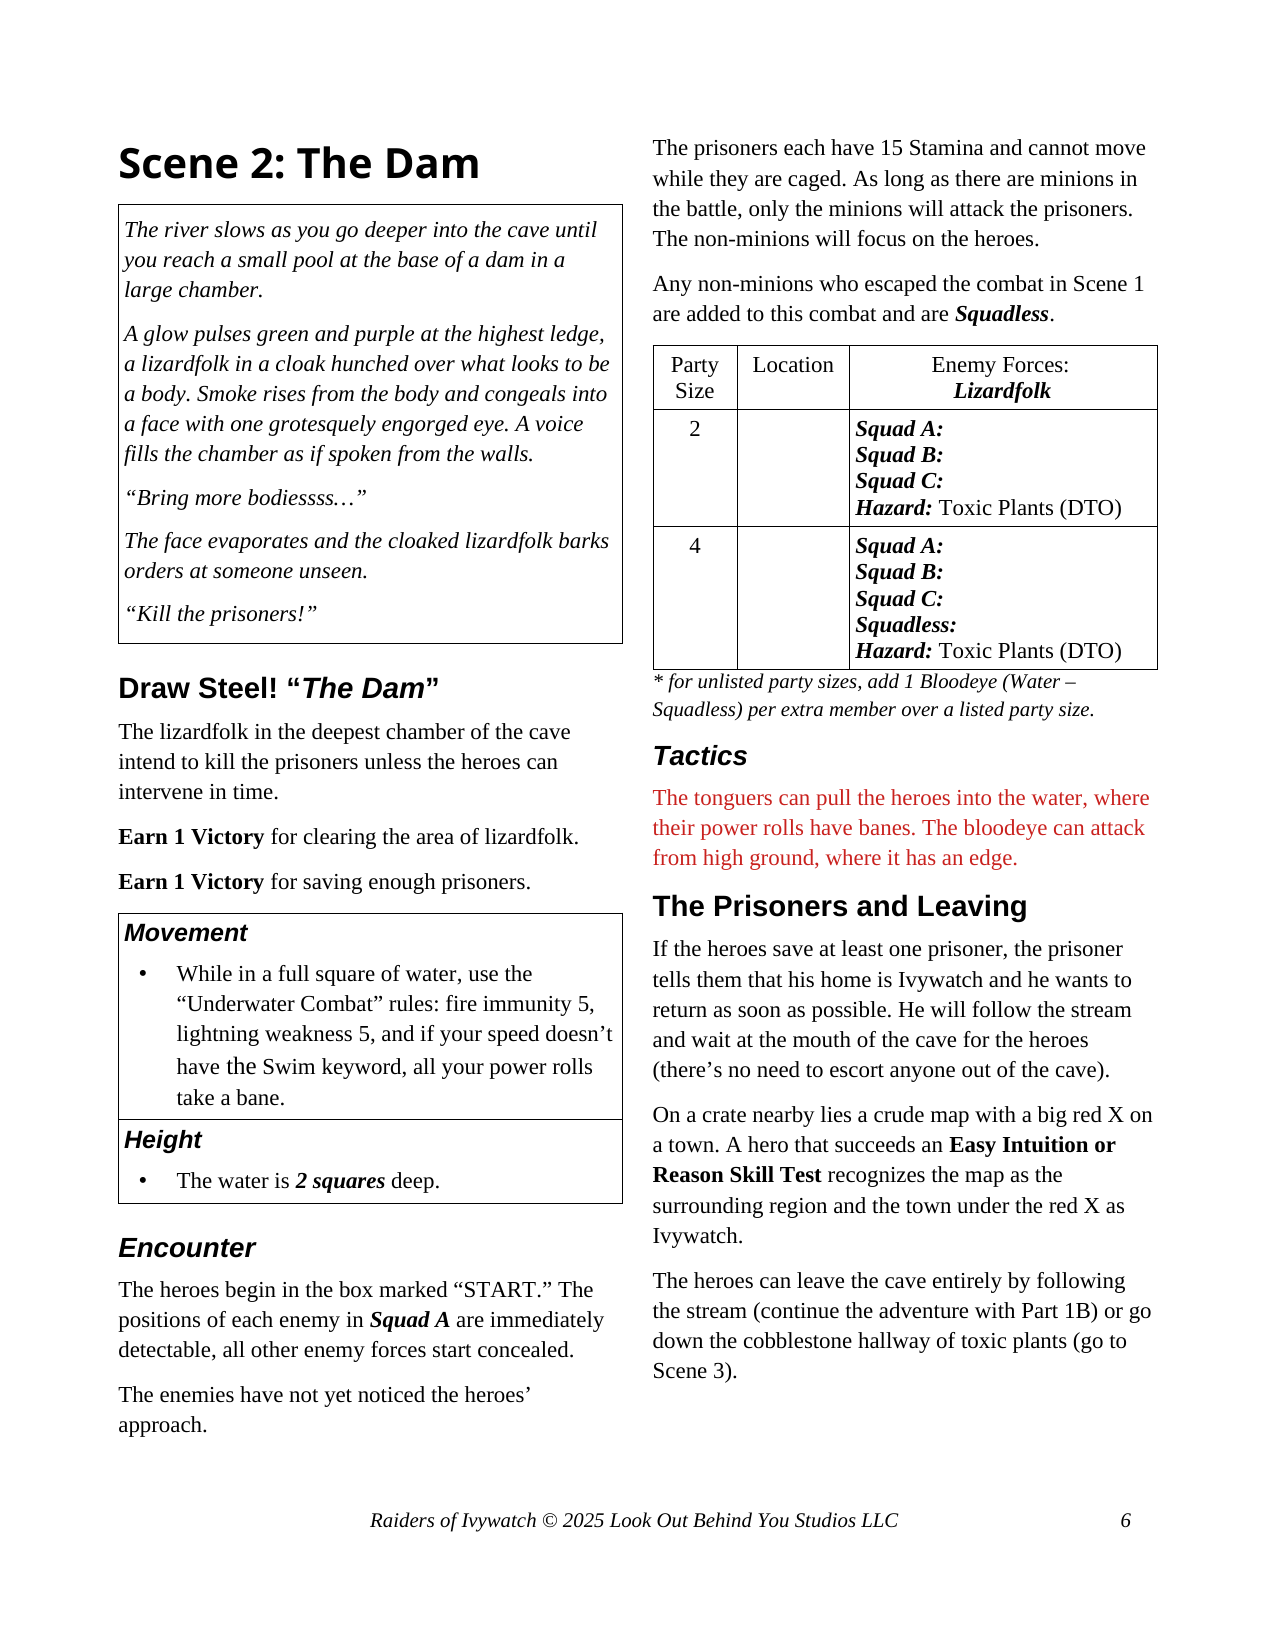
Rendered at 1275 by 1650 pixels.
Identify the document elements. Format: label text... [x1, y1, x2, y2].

text If the heroes save at least one prisoner, the prisoner tells them that his home is Ivywatch and he wants to return as soon as possible. He will follow the stream and wait at the mouth of the cave for the heroes (there’s no need to escort anyone out of the cave). [652, 936, 1157, 1083]
text The enemies have not yet noticed the heroes’ approach. [118, 1381, 622, 1438]
text The tonguers can pull the heroes into the water, where their power rolls have banes. The bloodeye can attack from high ground, where it has an edge. [652, 784, 1157, 871]
table_cell 2 [654, 410, 737, 526]
table_cell [738, 527, 849, 669]
table_cell Squad A: Squad B: Squad C: Hazard: Toxic Plants (DTO) [850, 410, 1157, 526]
subtitle Scene 2: The Dam [118, 134, 622, 191]
text The heroes can leave the cave entirely by following the stream (continue the adventure with Part 1B) or go down the cobblestone hallway of toxic plants (go to Scene 3). [652, 1267, 1157, 1384]
text Earn 1 Victory for saving enough prisoners. [118, 868, 622, 894]
table_cell Squad A: Squad B: Squad C: Squadless: Hazard: Toxic Plants (DTO) [850, 527, 1157, 669]
subtitle Encounter [118, 1232, 622, 1263]
text The lizardfolk in the deepest chamber of the cave intend to kill the prisoners unless the heroes can intervene in time. [118, 718, 622, 804]
table_header Party Size [654, 346, 737, 409]
text The heroes begin in the box marked “START.” The positions of each enemy in Squad A are immediately detectable, all other enemy forces start concealed. [118, 1276, 622, 1363]
text On a crate nearby lies a crude map with a big red X on a town. A hero that succeeds an Easy Intuition or Reason Skill Test recognizes the map as the surrounding region and the town under the red X as Ivywatch. [652, 1101, 1157, 1248]
table_header Movement While in a full square of water, use the “Underwater Combat” rules: fire immunity 5, lightning weakness 5, and if your speed doesn’t have the Swim keyword, all your power rolls take a bane. [119, 914, 622, 1119]
text Any non-minions who escaped the combat in Scene 1 are added to this combat and are Squadless. [652, 270, 1157, 326]
text Earn 1 Victory for clearing the area of lizardfolk. [118, 823, 622, 849]
subtitle Draw Steel! “The Dam” [118, 671, 622, 705]
table_header Location [738, 346, 849, 409]
table_header The river slows as you go deeper into the cave until you reach a small pool at the base of a dam in a large chamber. A glow pulses green and purple at the highest ledge, a lizardfolk in a cloak hunched over what looks to be a body. Smoke rises from the body and congeals into a face with one grotesquely engorged eye. A voice fills the chamber as if spoken from the walls. “Bring more bodiessss…” The face evaporates and the cloaked lizardfolk barks orders at someone unseen. “Kill the prisoners!” [119, 205, 622, 643]
text * for unlisted party sizes, add 1 Bloodeye (Water – Squadless) per extra member over a listed party size. [652, 669, 1157, 721]
table_cell Height The water is 2 squares deep. [119, 1120, 622, 1203]
table_cell [738, 410, 849, 526]
subtitle The Prisoners and Leaving [652, 889, 1157, 923]
table_header Enemy Forces: Lizardfolk [850, 346, 1157, 409]
table_cell 4 [654, 527, 737, 669]
text The prisoners each have 15 Stamina and cannot move while they are caged. As long as there are minions in the battle, only the minions will attack the prisoners. The non-minions will focus on the heroes. [652, 134, 1157, 251]
subtitle Tactics [652, 739, 1157, 771]
